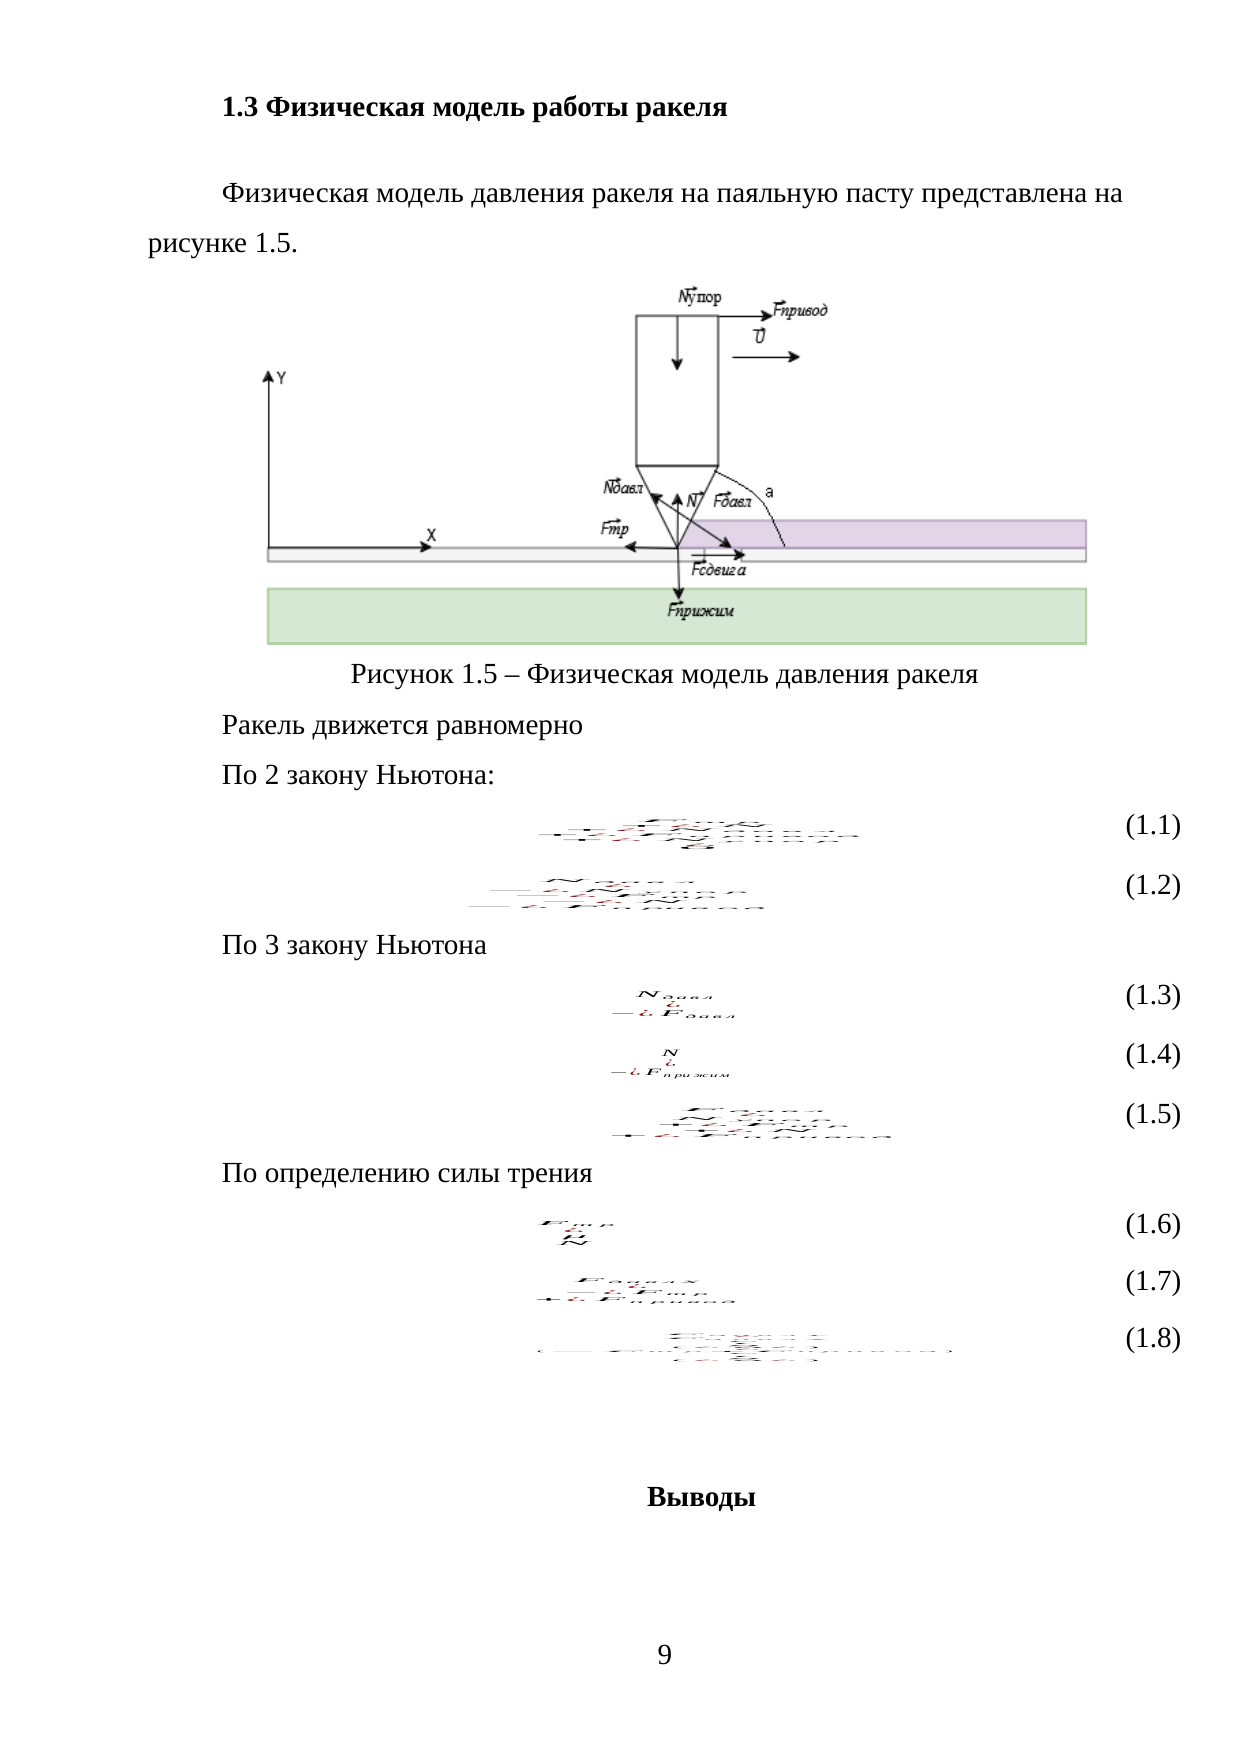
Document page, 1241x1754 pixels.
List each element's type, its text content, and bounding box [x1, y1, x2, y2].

text (1.4) [148, 1036, 1181, 1079]
text По определению силы трения [148, 1156, 1181, 1189]
text По 2 закону Ньютона: [148, 757, 1181, 791]
text (1.7) [148, 1263, 1181, 1304]
text (1.2) [148, 867, 1181, 910]
text Физическая модель давления ракеля на паяльную пасту представлена на рисунке 1.5. [148, 175, 1181, 259]
text Ракель движется равномерно [148, 707, 1181, 740]
text По 3 закону Ньютона [148, 927, 1181, 960]
text (1.6) [148, 1206, 1181, 1246]
text (1.8) [148, 1321, 1181, 1362]
text (1.1) [148, 807, 1181, 850]
text (1.3) [148, 977, 1181, 1019]
text (1.5) [148, 1096, 1181, 1139]
subtitle Выводы [148, 1479, 1181, 1513]
subtitle 1.3 Физическая модель работы ракеля [148, 89, 1181, 122]
text Рисунок 1.5 – Физическая модель давления ракеля [148, 657, 1181, 690]
